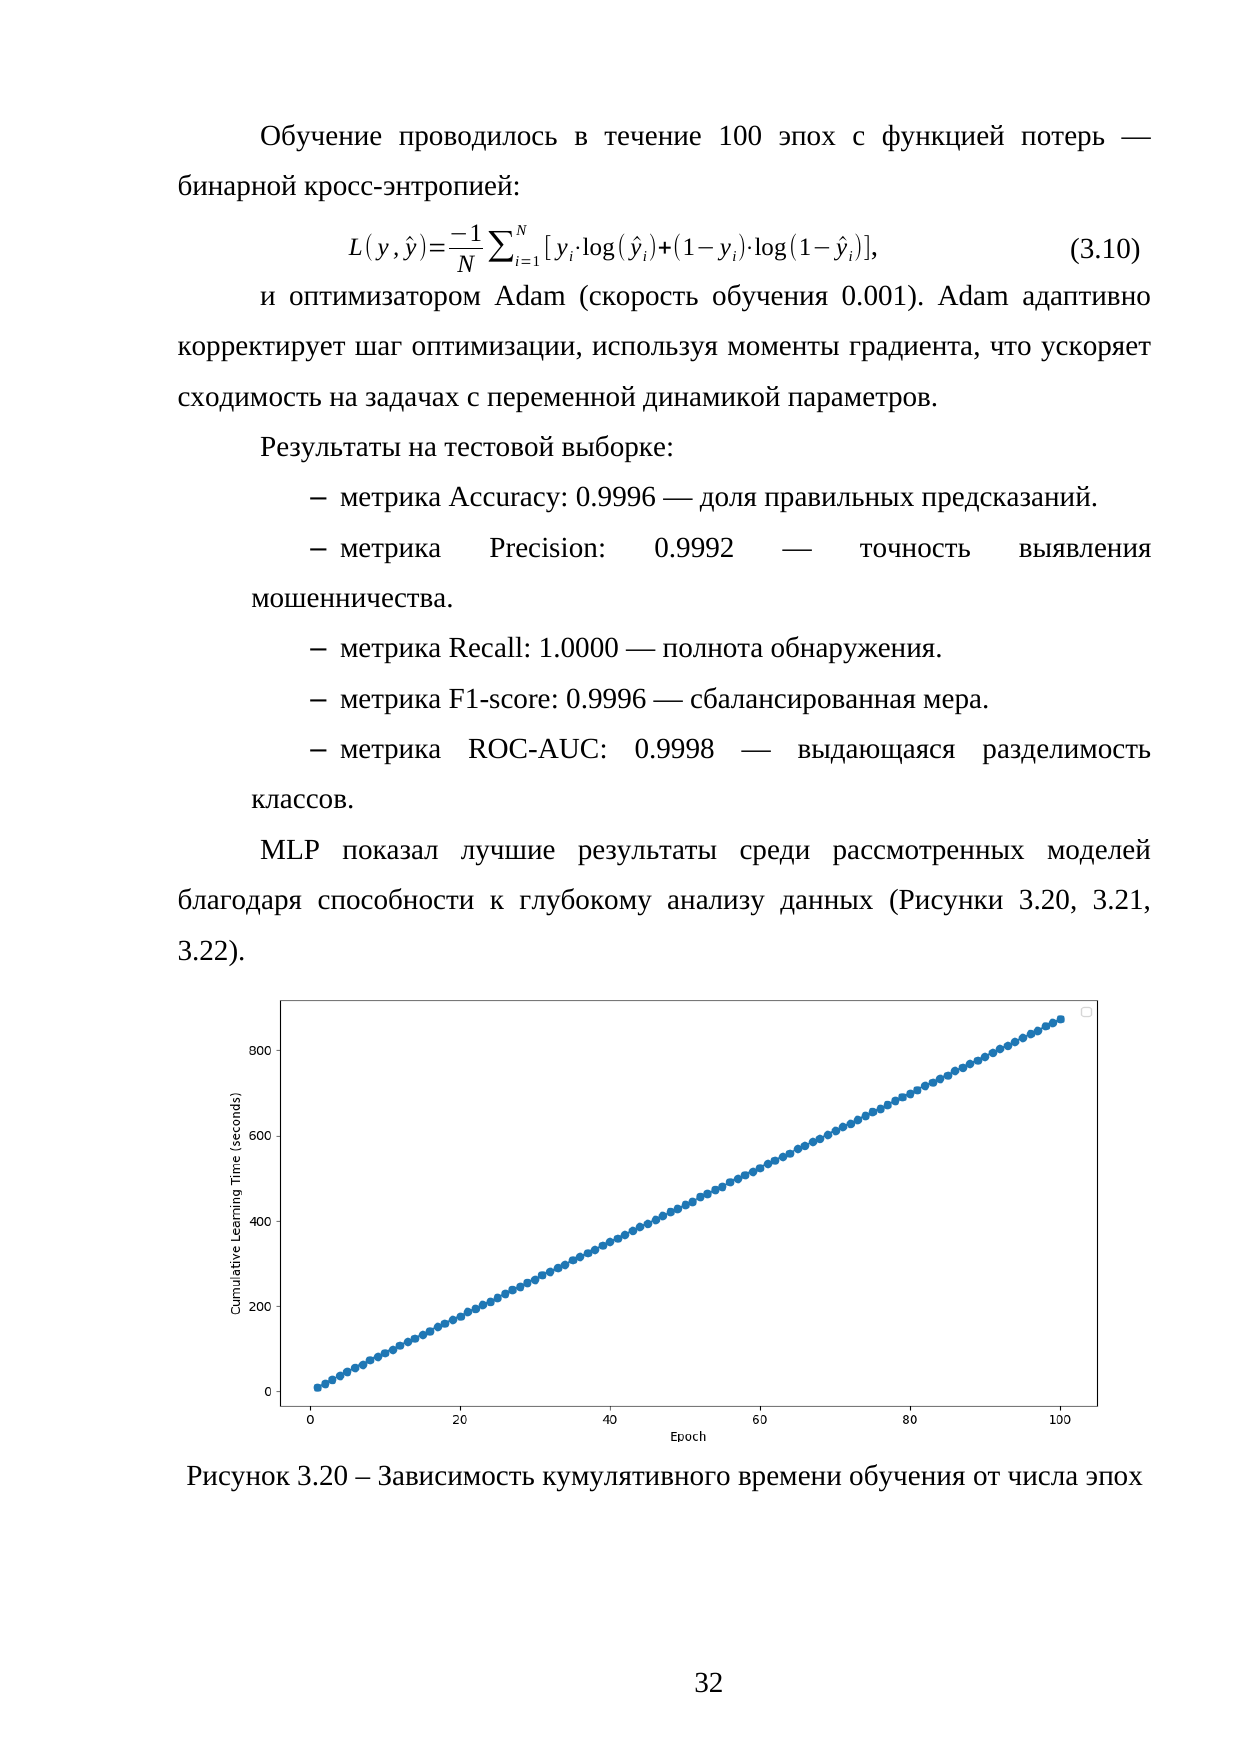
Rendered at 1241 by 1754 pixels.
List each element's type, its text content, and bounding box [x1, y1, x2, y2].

text MLP показал лучшие результаты среди рассмотренных моделей благодаря способности к глубокому анализу данных (Рисунки 3.20, 3.21, 3.22). [177, 832, 1152, 966]
list метрика Recall: 1.0000 — полнота обнаружения. [222, 630, 1152, 664]
list метрика ROC-AUC: 0.9998 — выдающаяся разделимость классов. [222, 731, 1152, 815]
list метрика Precision: 0.9992 — точность выявления мошенничества. [222, 530, 1152, 614]
table_header , [177, 219, 1048, 278]
list метрика Accuracy: 0.9996 — доля правильных предсказаний. [222, 479, 1152, 513]
list метрика F1-score: 0.9996 — сбалансированная мера. [222, 681, 1152, 714]
text Рисунок 3.20 – Зависимость кумулятивного времени обучения от числа эпох [177, 1458, 1152, 1492]
text и оптимизатором Adam (скорость обучения 0.001). Adam адаптивно корректирует шаг оптимизации, используя моменты градиента, что ускоряет сходимость на задачах с переменной динамикой параметров. [177, 278, 1152, 412]
text Обучение проводилось в течение 100 эпох с функцией потерь — бинарной кросс-энтропией: [177, 118, 1152, 202]
text Результаты на тестовой выборке: [177, 429, 1152, 462]
picture [228, 997, 1101, 1442]
table_header (3.10) [1048, 219, 1152, 278]
